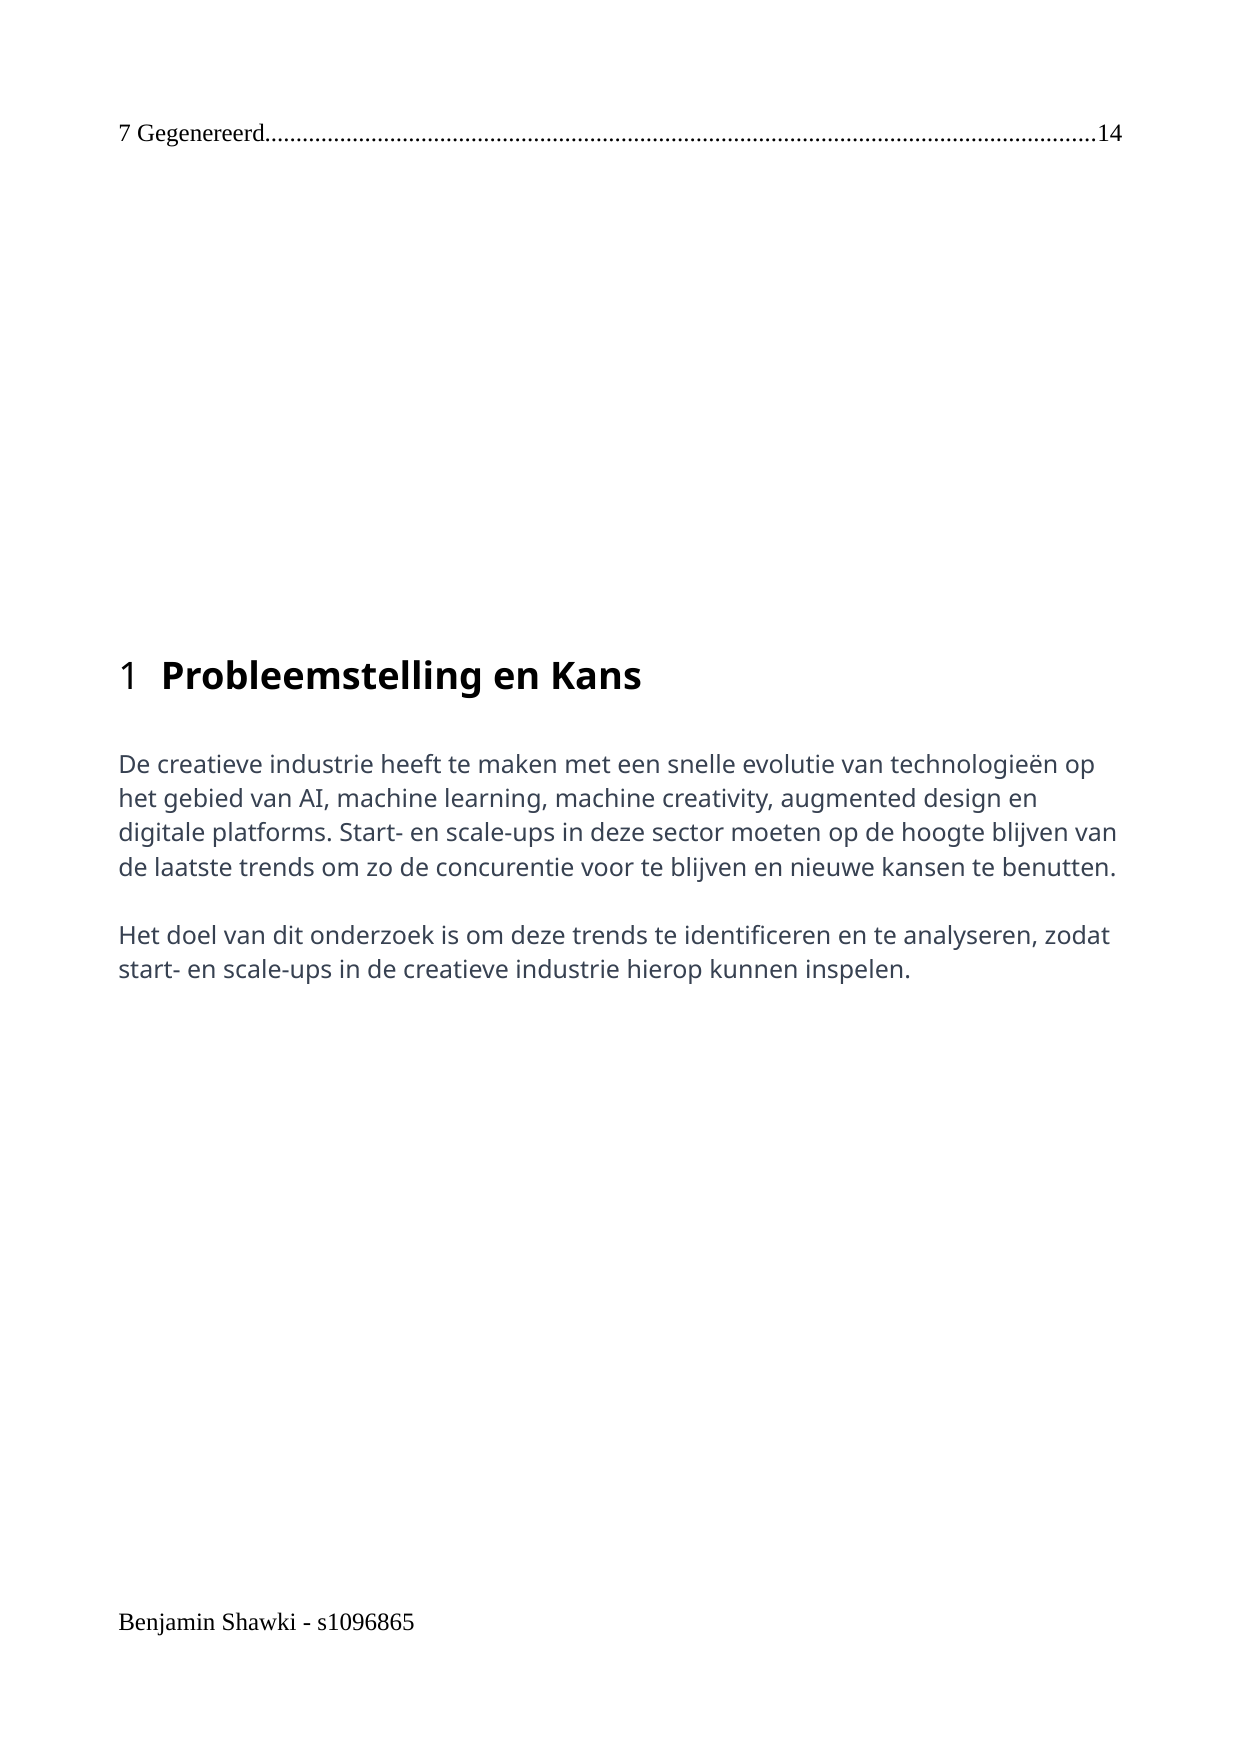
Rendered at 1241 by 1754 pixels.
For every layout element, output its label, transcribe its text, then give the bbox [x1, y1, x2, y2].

text Het doel van dit onderzoek is om deze trends te identificeren en te analyseren, zodat start- en scale-ups in de creatieve industrie hierop kunnen inspelen. [118, 917, 1122, 985]
text 7 Gegenereerd 14 [118, 118, 1122, 147]
text De creatieve industrie heeft te maken met een snelle evolutie van technologieën op het gebied van AI, machine learning, machine creativity, augmented design en digitale platforms. Start- en scale-ups in deze sector moeten op de hoogte blijven van de laatste trends om zo de concurentie voor te blijven en nieuwe kansen te benutten. [118, 713, 1122, 883]
subtitle Probleemstelling en Kans [118, 649, 1122, 700]
